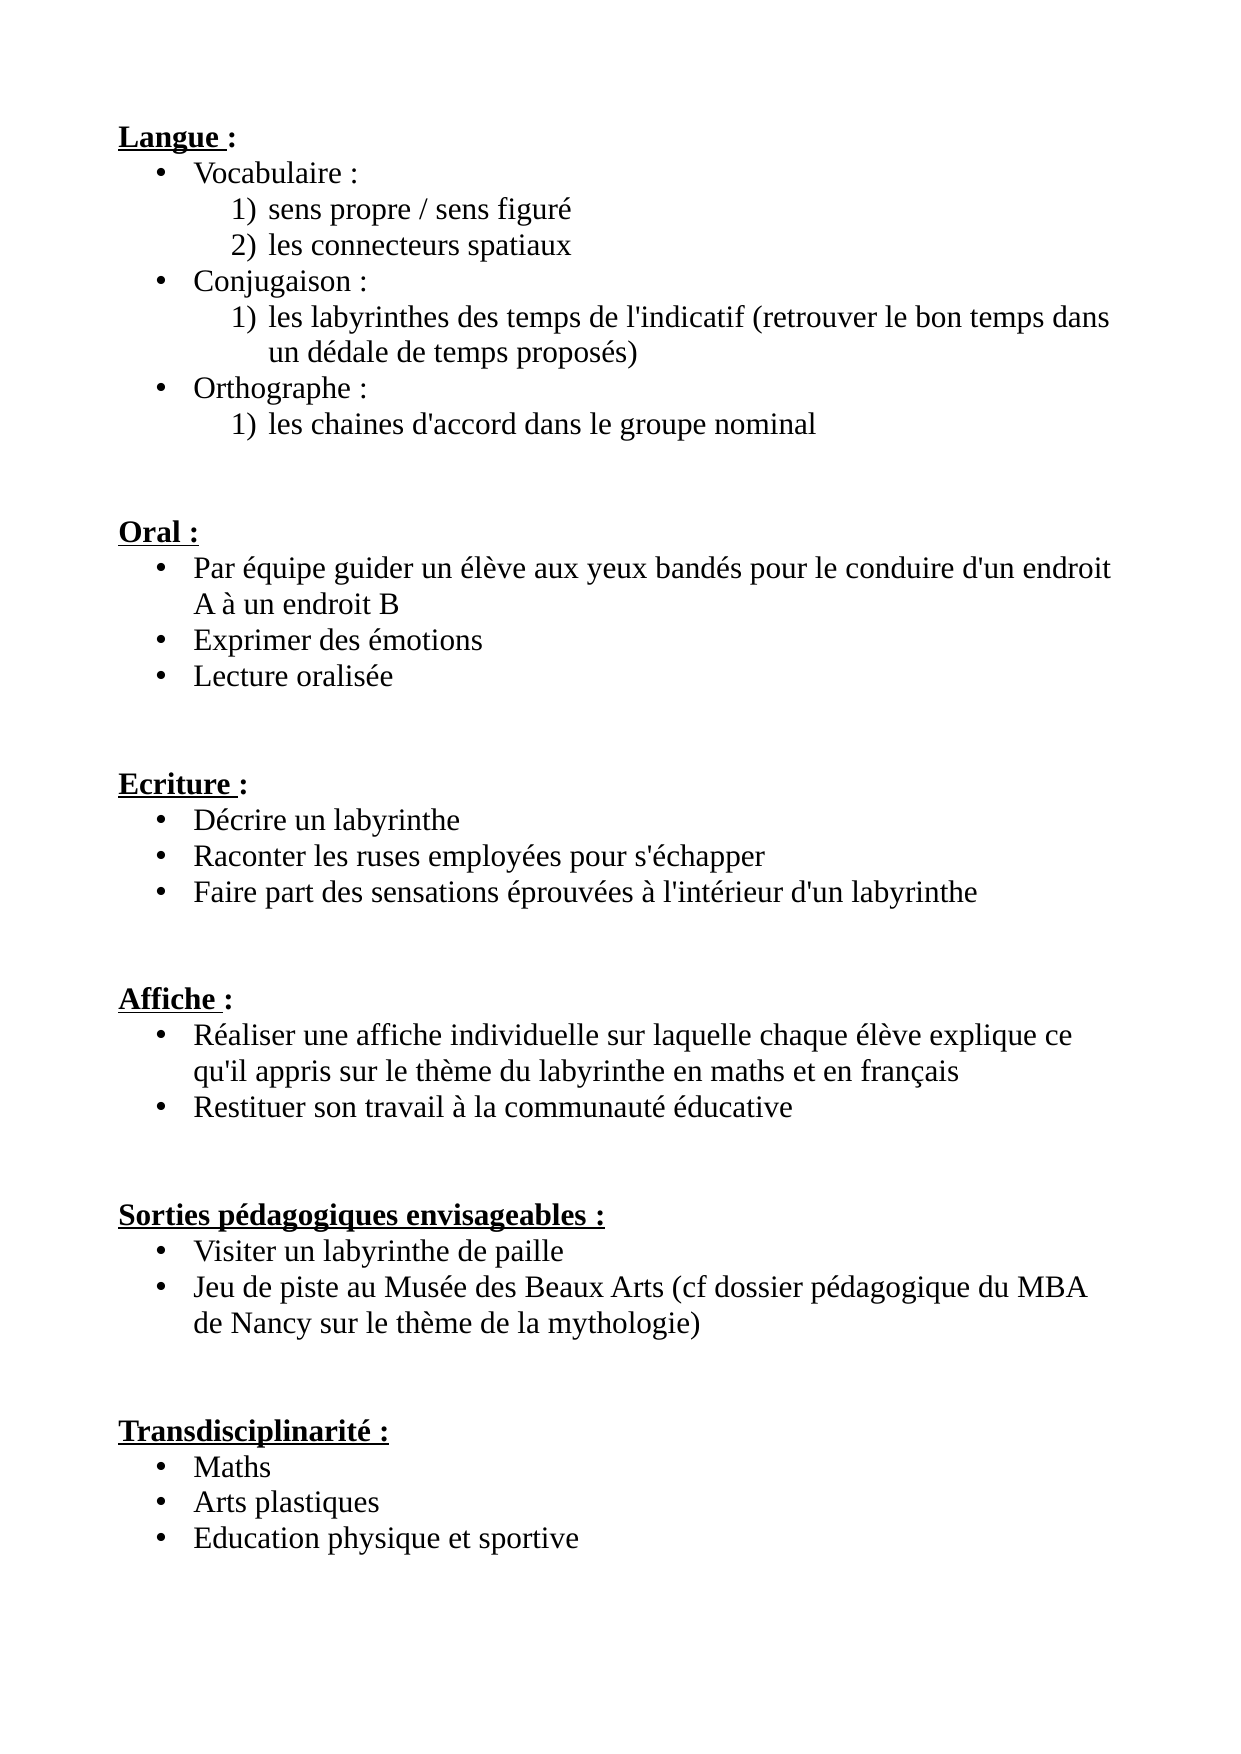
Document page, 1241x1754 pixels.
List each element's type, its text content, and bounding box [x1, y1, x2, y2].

list Maths [156, 1448, 1122, 1484]
text Oral : [118, 513, 1122, 549]
list Conjugaison : [156, 262, 1122, 298]
text Langue : [118, 118, 1122, 154]
list Décrire un labyrinthe [156, 801, 1122, 837]
list Par équipe guider un élève aux yeux bandés pour le conduire d'un endroit A à un endroit B [156, 549, 1122, 621]
list Faire part des sensations éprouvées à l'intérieur d'un labyrinthe [156, 873, 1122, 909]
list Arts plastiques [156, 1484, 1122, 1520]
list Vocabulaire : [156, 154, 1122, 190]
list sens propre / sens figuré [231, 190, 1122, 226]
list Réaliser une affiche individuelle sur laquelle chaque élève explique ce qu'il appris sur le thème du labyrinthe en maths et en français [156, 1017, 1122, 1088]
list les labyrinthes des temps de l'indicatif (retrouver le bon temps dans un dédale de temps proposés) [231, 298, 1122, 370]
text Affiche : [118, 981, 1122, 1017]
list Exprimer des émotions [156, 621, 1122, 657]
list les chaines d'accord dans le groupe nominal [231, 406, 1122, 442]
list Raconter les ruses employées pour s'échapper [156, 837, 1122, 873]
list Lecture oralisée [156, 657, 1122, 693]
list Education physique et sportive [156, 1520, 1122, 1556]
text Transdisciplinarité : [118, 1412, 1122, 1448]
list Visiter un labyrinthe de paille [156, 1232, 1122, 1268]
text Sorties pédagogiques envisageables : [118, 1196, 1122, 1232]
text Ecriture : [118, 765, 1122, 801]
list Restituer son travail à la communauté éducative [156, 1088, 1122, 1124]
list Jeu de piste au Musée des Beaux Arts (cf dossier pédagogique du MBA de Nancy sur le thème de la mythologie) [156, 1268, 1122, 1340]
list les connecteurs spatiaux [231, 226, 1122, 262]
list Orthographe : [156, 370, 1122, 406]
